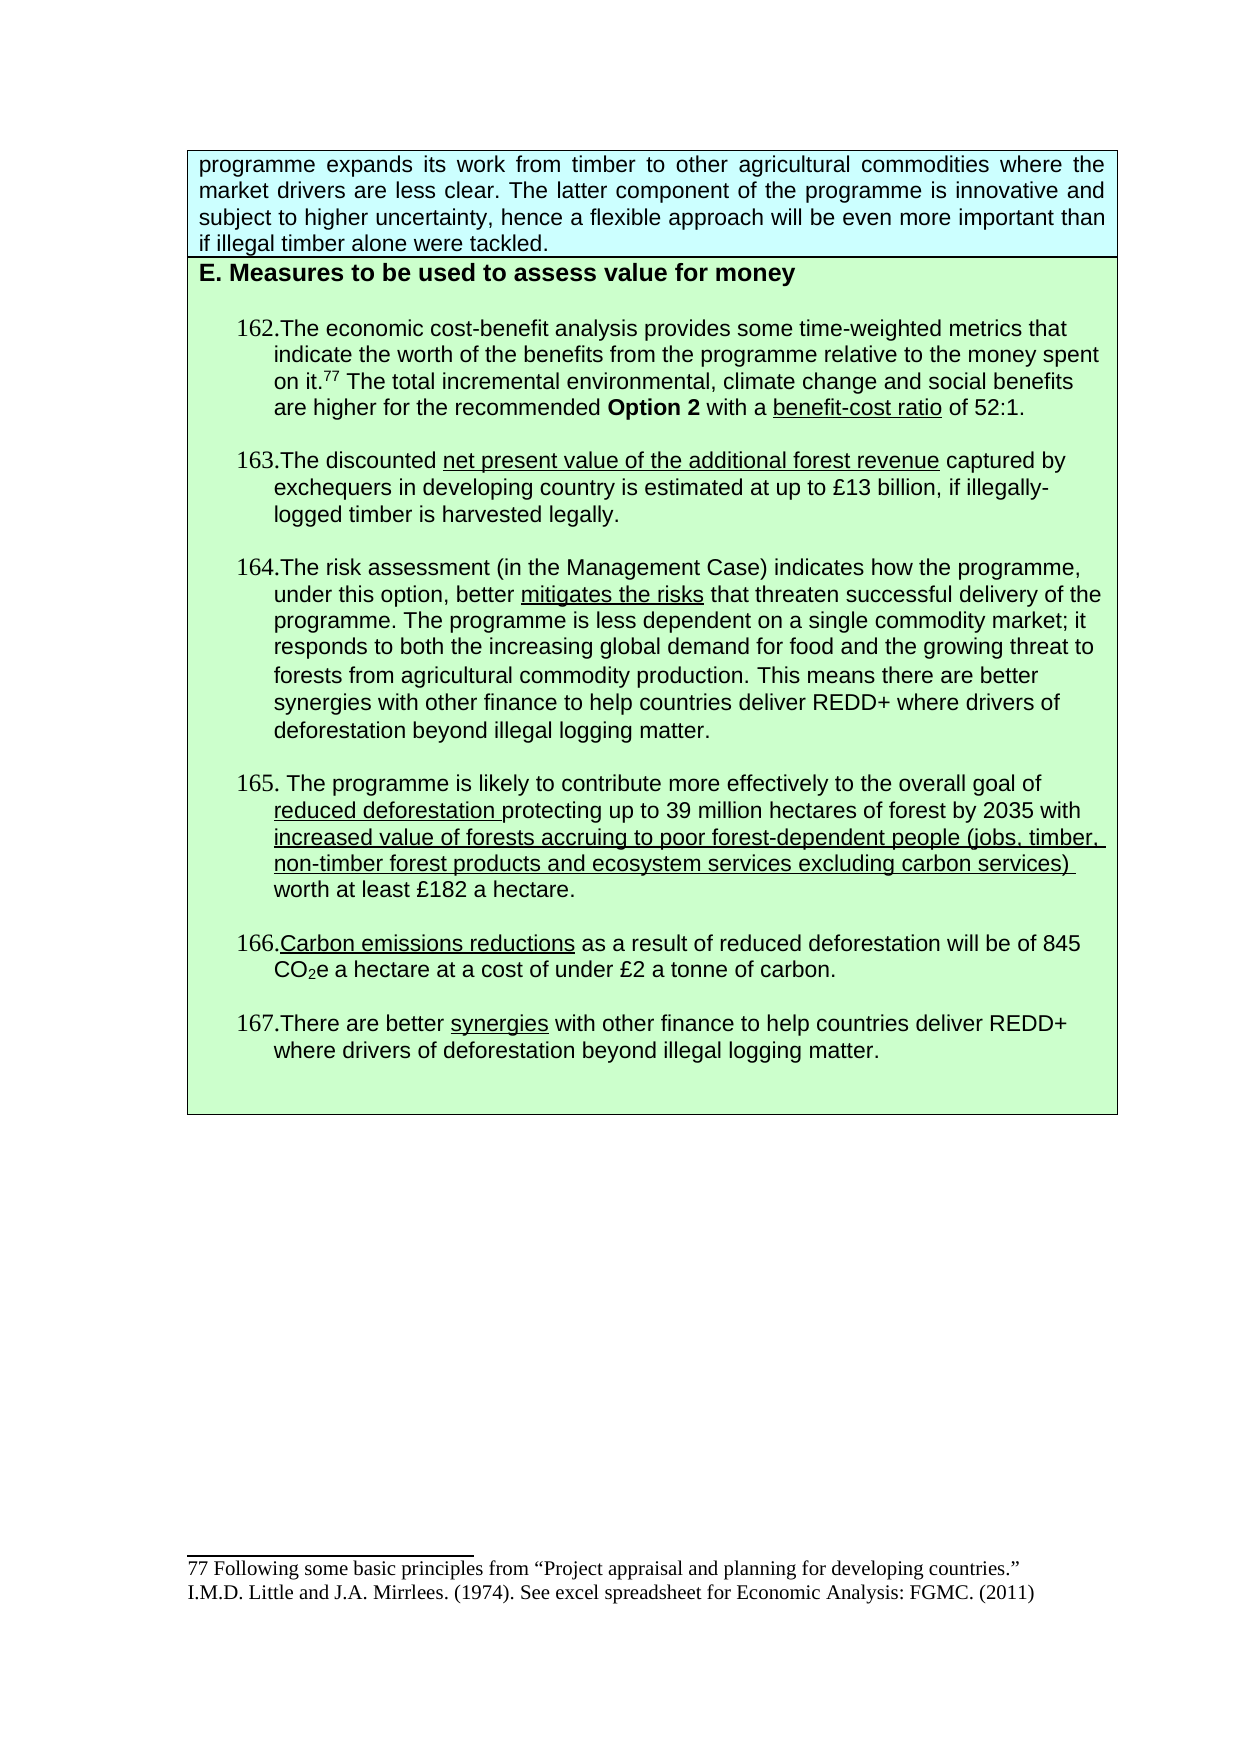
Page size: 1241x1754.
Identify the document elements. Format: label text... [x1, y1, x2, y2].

table_cell [180, 256, 187, 1114]
table_cell [180, 150, 187, 256]
table_cell E. Measures to be used to assess value for money The economic cost-benefit analysis provides some time-weighted metrics that indicate the worth of the benefits from the programme relative to the money spent on it. The total incremental environmental, climate change and social benefits are higher for the recommended Option 2 with a benefit-cost ratio of 52:1. The discounted net present value of the additional forest revenue captured by exchequers in developing country is estimated at up to £13 billion, if illegally-logged timber is harvested legally. The risk assessment (in the Management Case) indicates how the programme, under this option, better mitigates the risks that threaten successful delivery of the programme. The programme is less dependent on a single commodity market; it responds to both the increasing global demand for food and the growing threat to forests from agricultural commodity production. This means there are better synergies with other finance to help countries deliver REDD+ where drivers of deforestation beyond illegal logging matter. The programme is likely to contribute more effectively to the overall goal of reduced deforestation protecting up to 39 million hectares of forest by 2035 with increased value of forests accruing to poor forest-dependent people (jobs, timber, non-timber forest products and ecosystem services excluding carbon services) worth at least £182 a hectare. Carbon emissions reductions as a result of reduced deforestation will be of 845 CO2e a hectare at a cost of under £2 a tonne of carbon. There are better synergies with other finance to help countries deliver REDD+ where drivers of deforestation beyond illegal logging matter. [188, 258, 1117, 1114]
table_cell programme expands its work from timber to other agricultural commodities where the market drivers are less clear. The latter component of the programme is innovative and subject to higher uncertainty, hence a flexible approach will be even more important than if illegal timber alone were tackled. [188, 151, 1117, 256]
